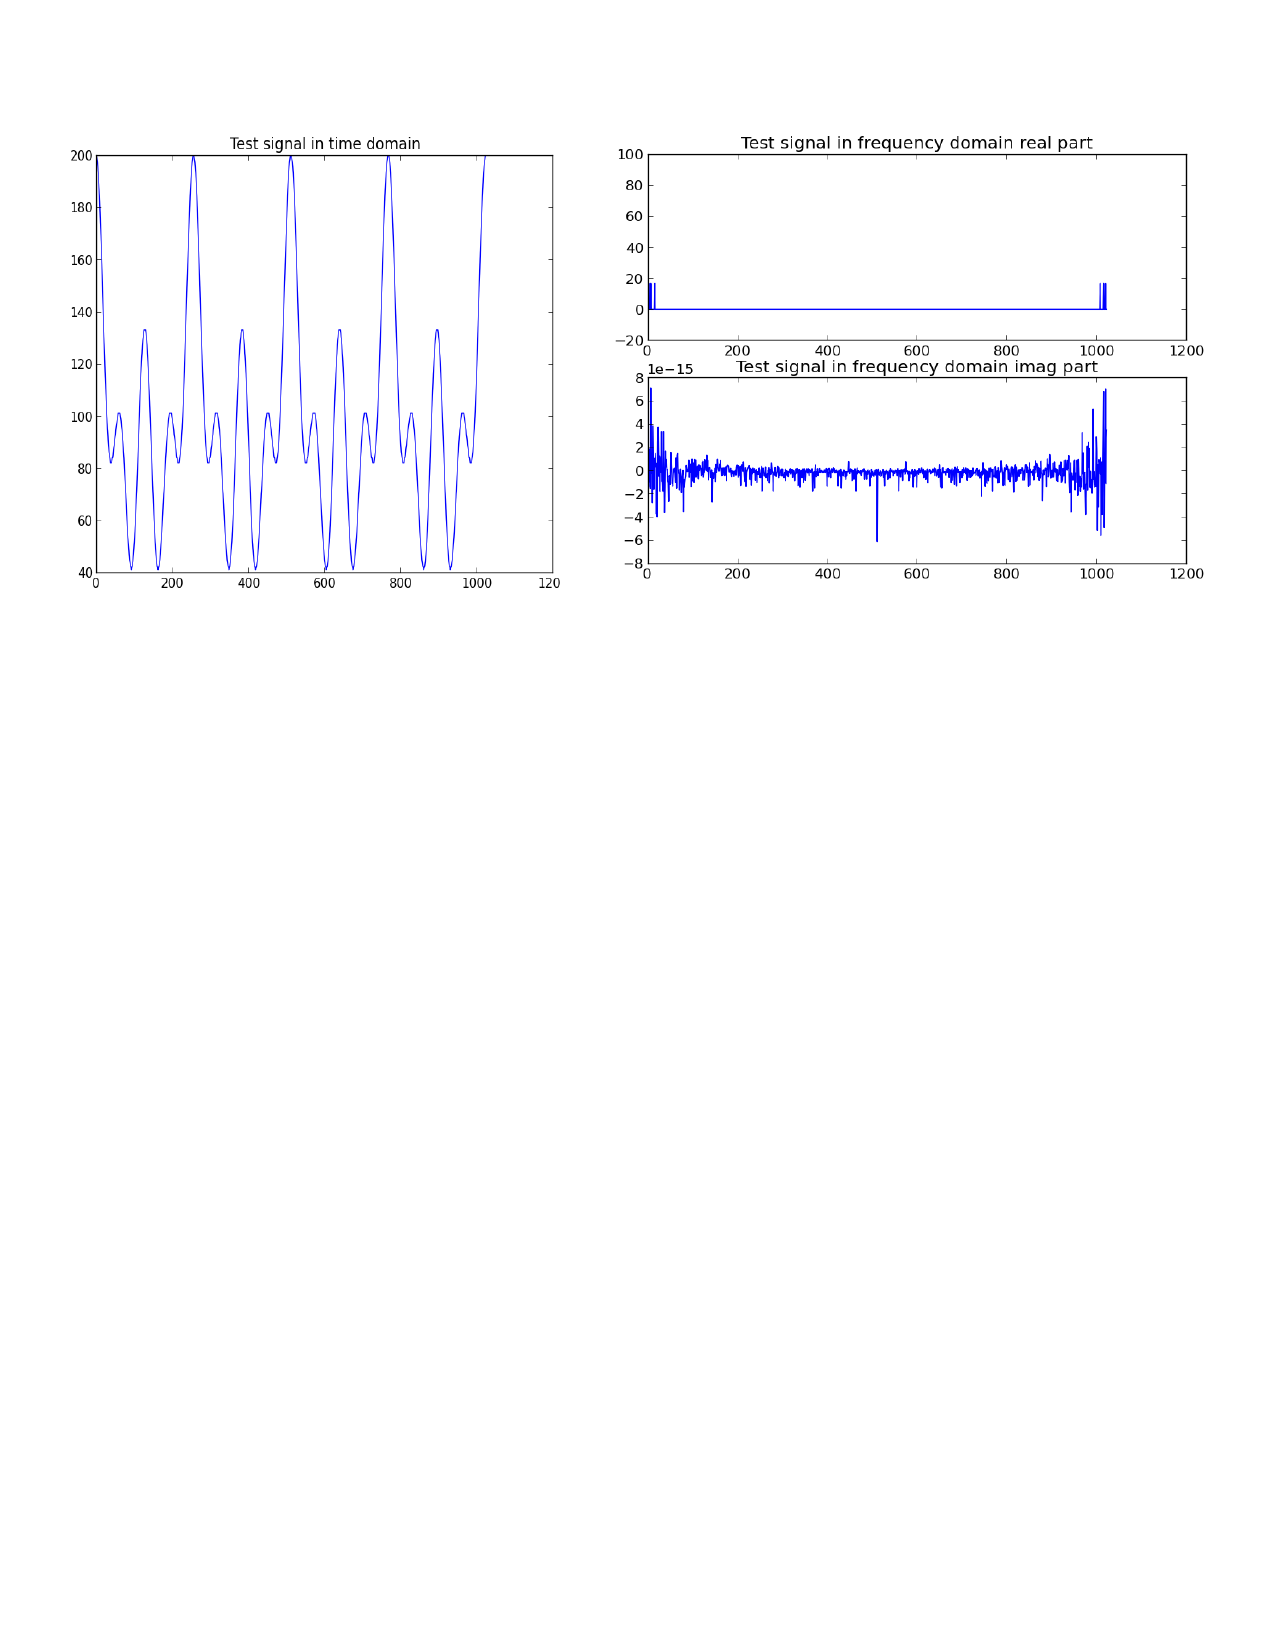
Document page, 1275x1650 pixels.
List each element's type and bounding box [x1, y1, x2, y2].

picture [22, 103, 1254, 624]
